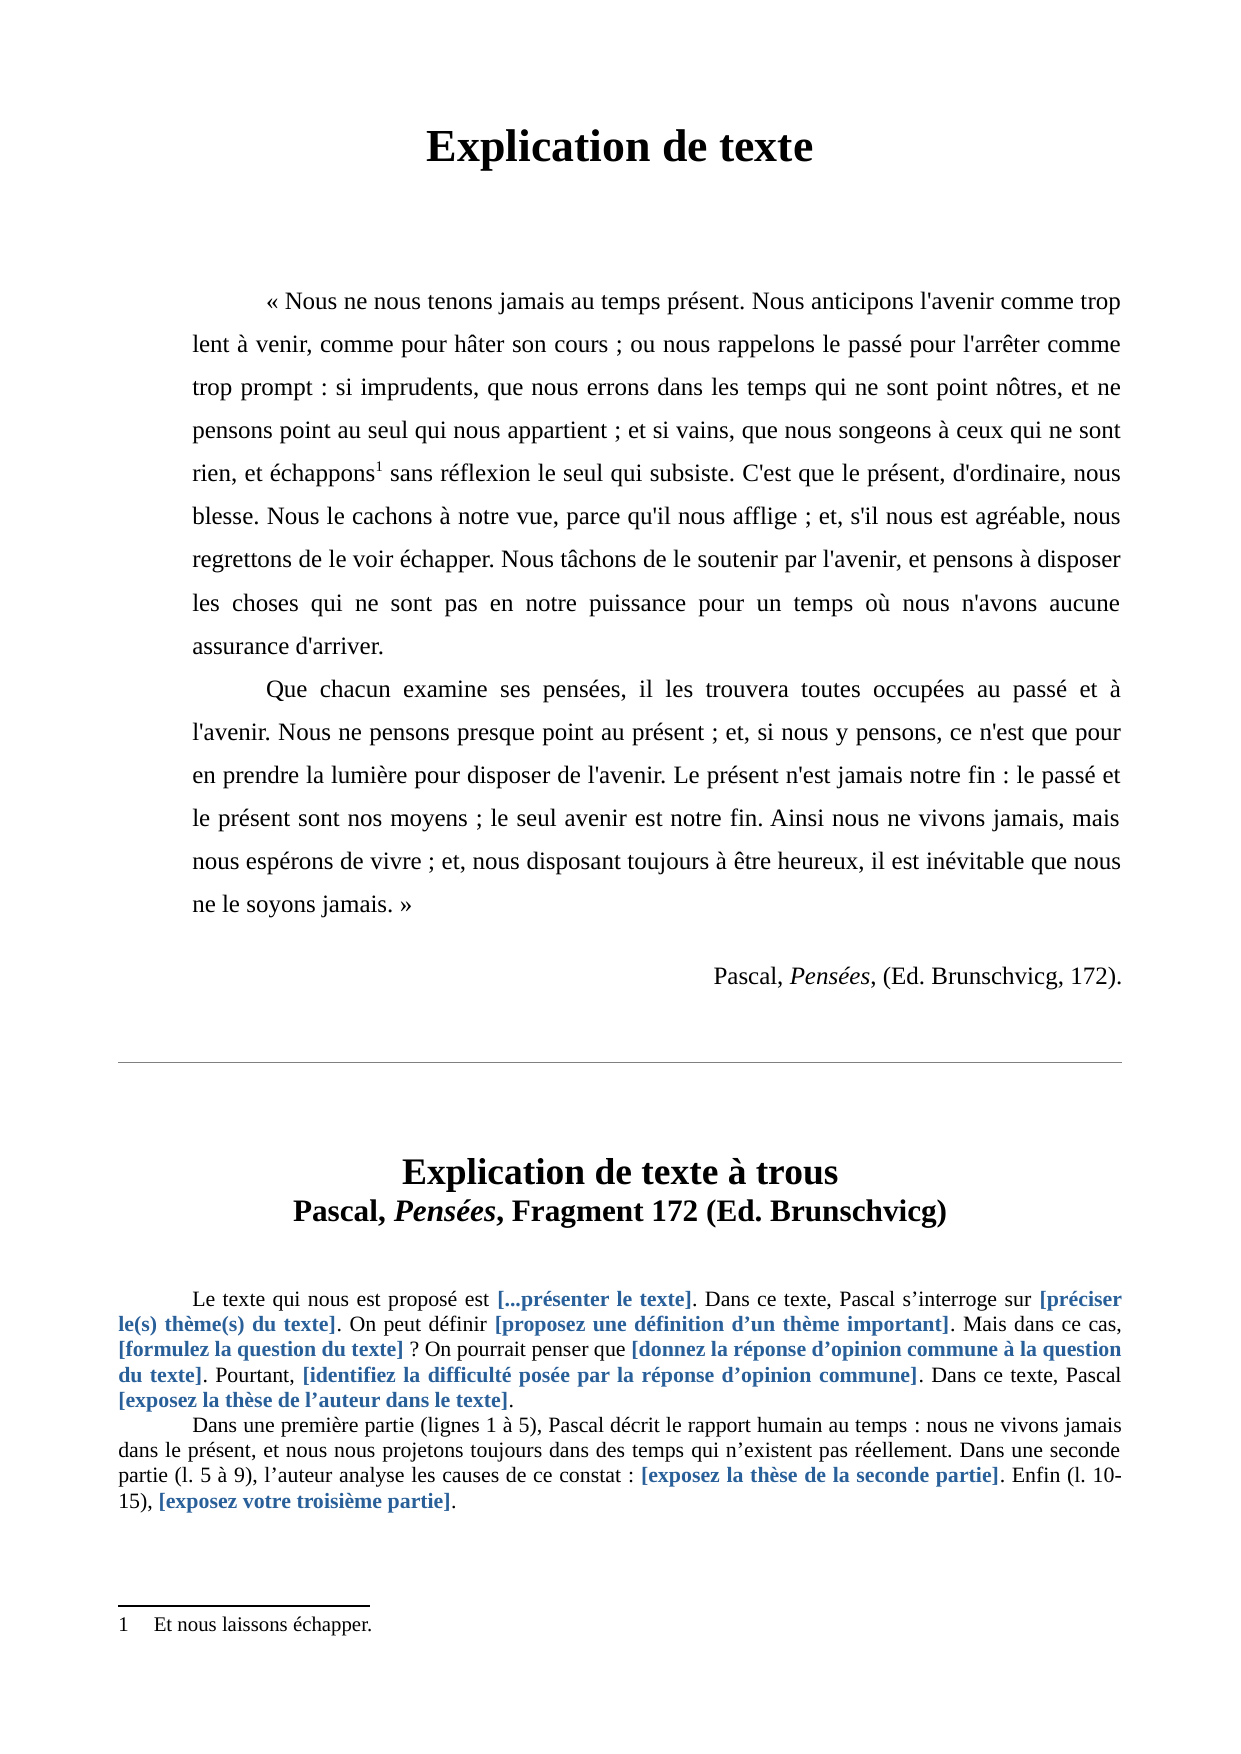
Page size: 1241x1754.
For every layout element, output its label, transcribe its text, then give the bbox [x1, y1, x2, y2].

text Et nous laissons échapper. [118, 1612, 1122, 1636]
text Que chacun examine ses pensées, il les trouvera toutes occupées au passé et à l'avenir. Nous ne pensons presque point au présent ; et, si nous y pensons, ce n'est que pour en prendre la lumière pour disposer de l'avenir. Le présent n'est jamais notre fin : le passé et le présent sont nos moyens ; le seul avenir est notre fin. Ainsi nous ne vivons jamais, mais nous espérons de vivre ; et, nous disposant toujours à être heureux, il est inévitable que nous ne le soyons jamais. » [192, 674, 1122, 918]
text Explication de texte à trous [118, 1149, 1122, 1193]
text Dans une première partie (lignes 1 à 5), Pascal décrit le rapport humain au temps : nous ne vivons jamais dans le présent, et nous nous projetons toujours dans des temps qui n’existent pas réellement. Dans une seconde partie (l. 5 à 9), l’auteur analyse les causes de ce constat : [exposez la thèse de la seconde partie]. Enfin (l. 10-15), [exposez votre troisième partie]. [118, 1412, 1122, 1513]
text Pascal, Pensées, Fragment 172 (Ed. Brunschvicg) [118, 1193, 1122, 1228]
text Le texte qui nous est proposé est [...présenter le texte]. Dans ce texte, Pascal s’interroge sur [préciser le(s) thème(s) du texte]. On peut définir [proposez une définition d’un thème important]. Mais dans ce cas, [formulez la question du texte] ? On pourrait penser que [donnez la réponse d’opinion commune à la question du texte]. Pourtant, [identifiez la difficulté posée par la réponse d’opinion commune]. Dans ce texte, Pascal [exposez la thèse de l’auteur dans le texte]. [118, 1286, 1122, 1412]
text « Nous ne nous tenons jamais au temps présent. Nous anticipons l'avenir comme trop lent à venir, comme pour hâter son cours ; ou nous rappelons le passé pour l'arrêter comme trop prompt : si imprudents, que nous errons dans les temps qui ne sont point nôtres, et ne pensons point au seul qui nous appartient ; et si vains, que nous songeons à ceux qui ne sont rien, et échappons sans réflexion le seul qui subsiste. C'est que le présent, d'ordinaire, nous blesse. Nous le cachons à notre vue, parce qu'il nous afflige ; et, s'il nous est agréable, nous regrettons de le voir échapper. Nous tâchons de le soutenir par l'avenir, et pensons à disposer les choses qui ne sont pas en notre puissance pour un temps où nous n'avons aucune assurance d'arriver. [192, 286, 1122, 659]
text Explication de texte [118, 118, 1122, 171]
text Pascal, Pensées, (Ed. Brunschvicg, 172). [192, 961, 1122, 990]
